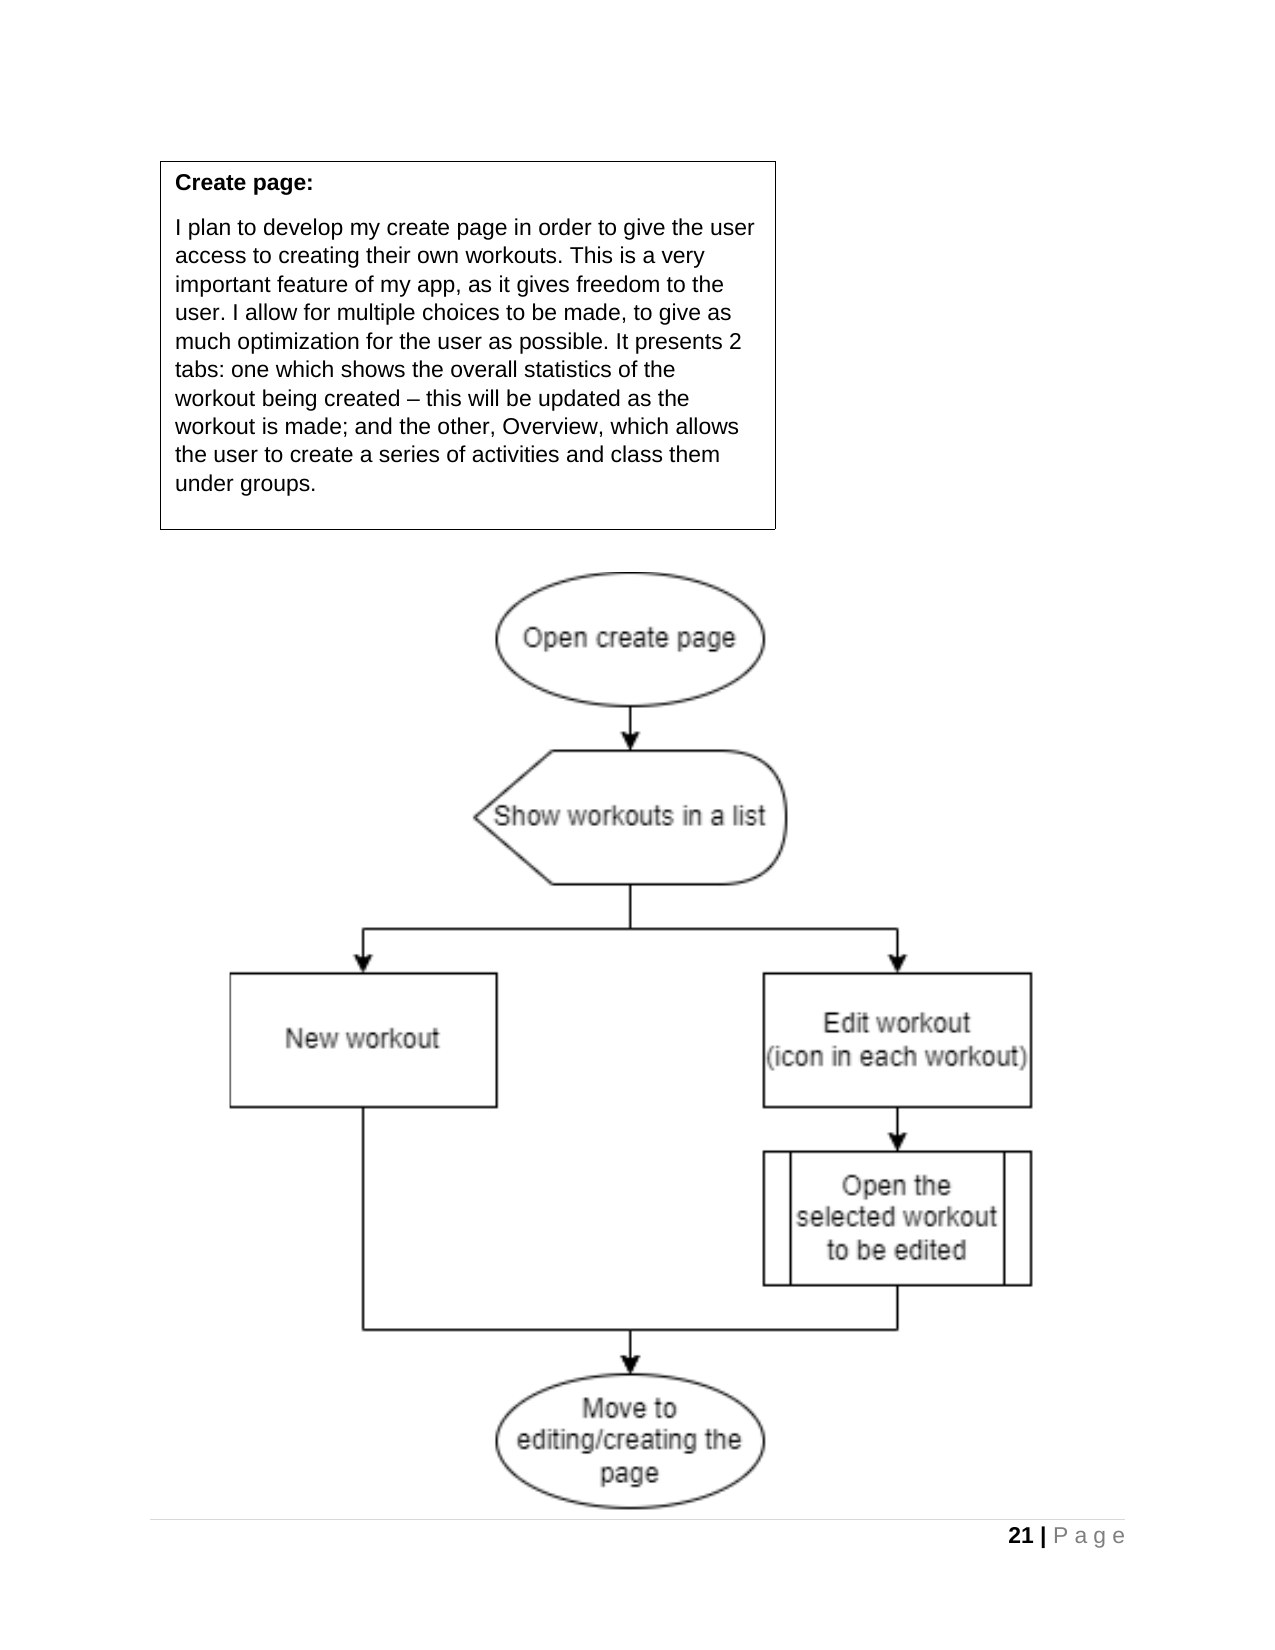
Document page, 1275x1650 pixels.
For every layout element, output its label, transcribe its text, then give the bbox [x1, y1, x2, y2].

text I plan to develop my create page in order to give the user access to creating their own workouts. This is a very important feature of my app, as it gives freedom to the user. I allow for multiple choices to be made, to give as much optimization for the user as possible. It presents 2 tabs: one which shows the overall statistics of the workout being created – this will be updated as the workout is made; and the other, Overview, which allows the user to create a series of activities and class them under groups. [175, 214, 760, 496]
text Create page: [175, 169, 760, 195]
picture [229, 572, 1035, 1512]
